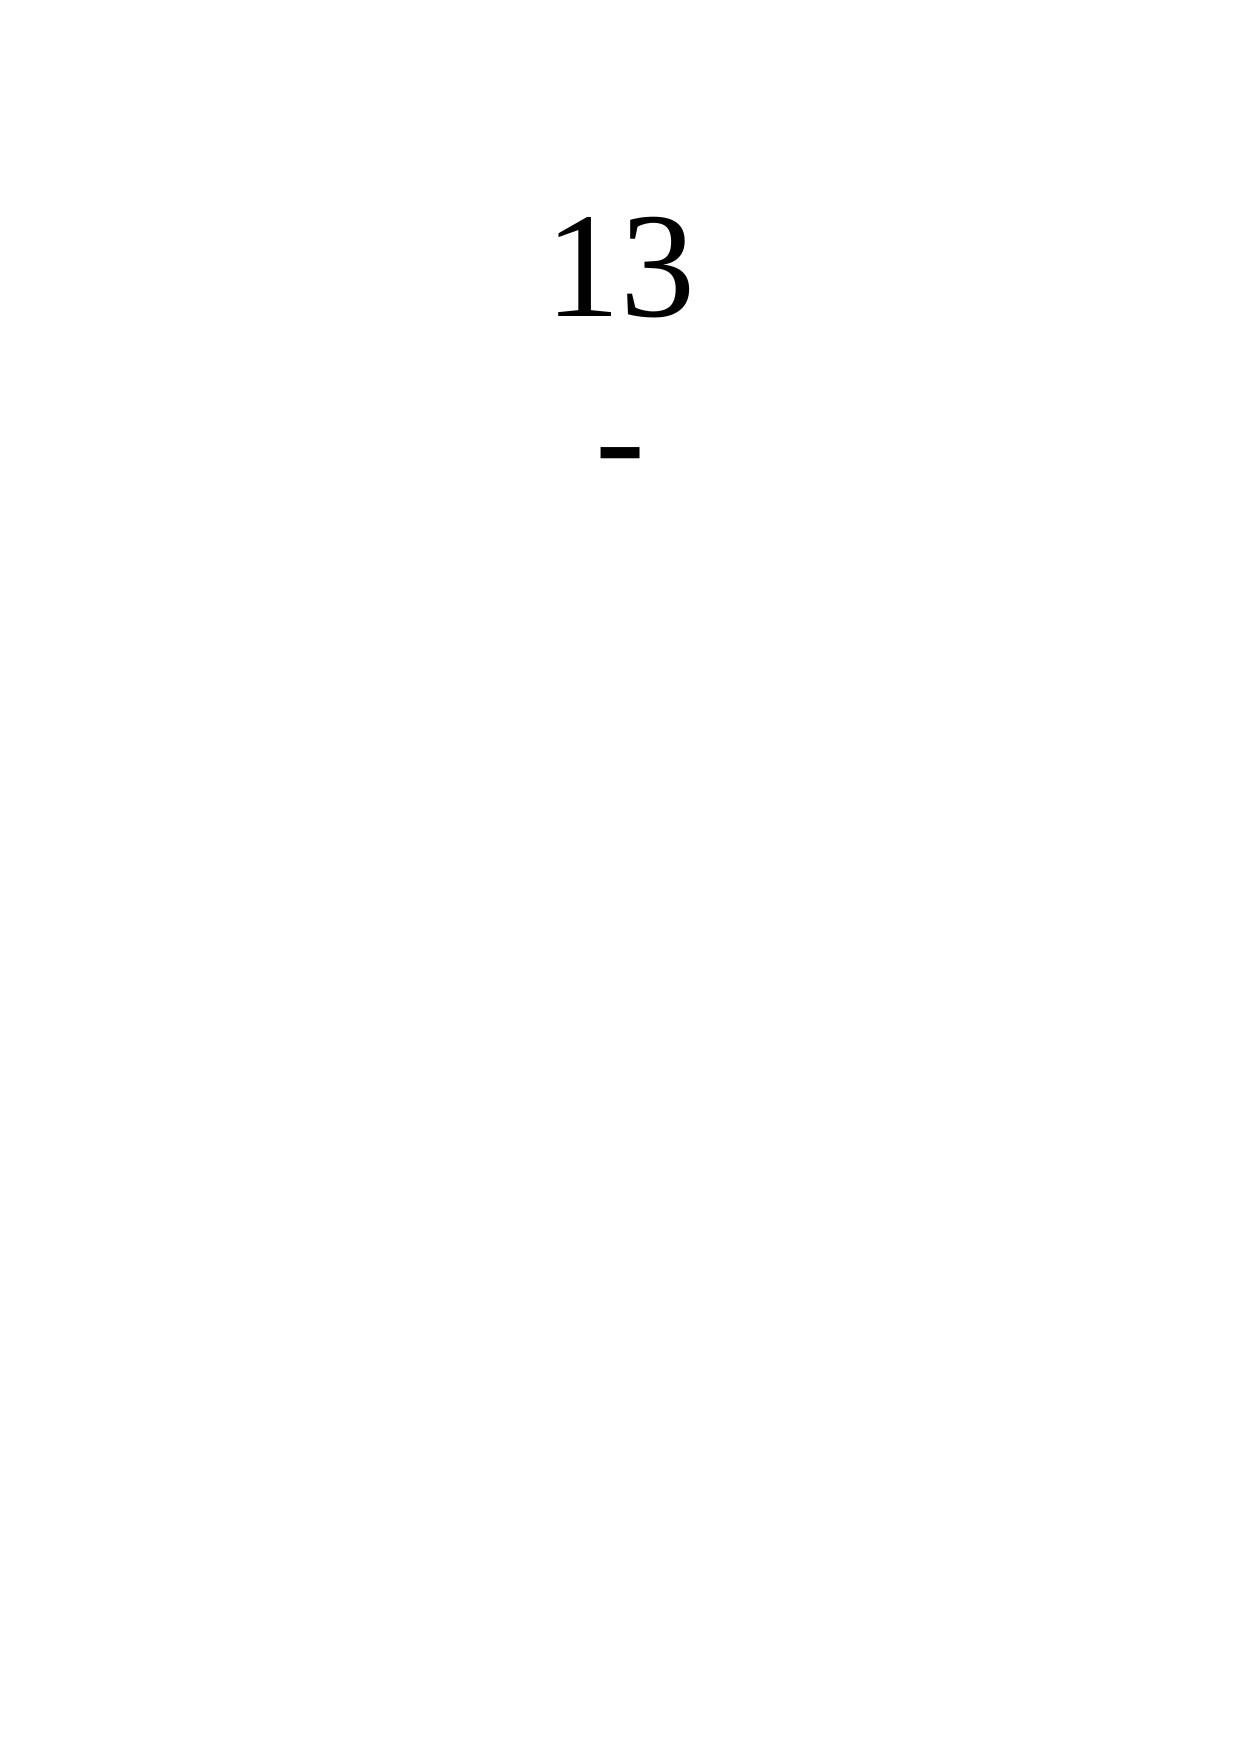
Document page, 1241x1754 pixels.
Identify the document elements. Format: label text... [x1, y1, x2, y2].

text 13 [118, 176, 1122, 349]
text - [118, 349, 1122, 521]
